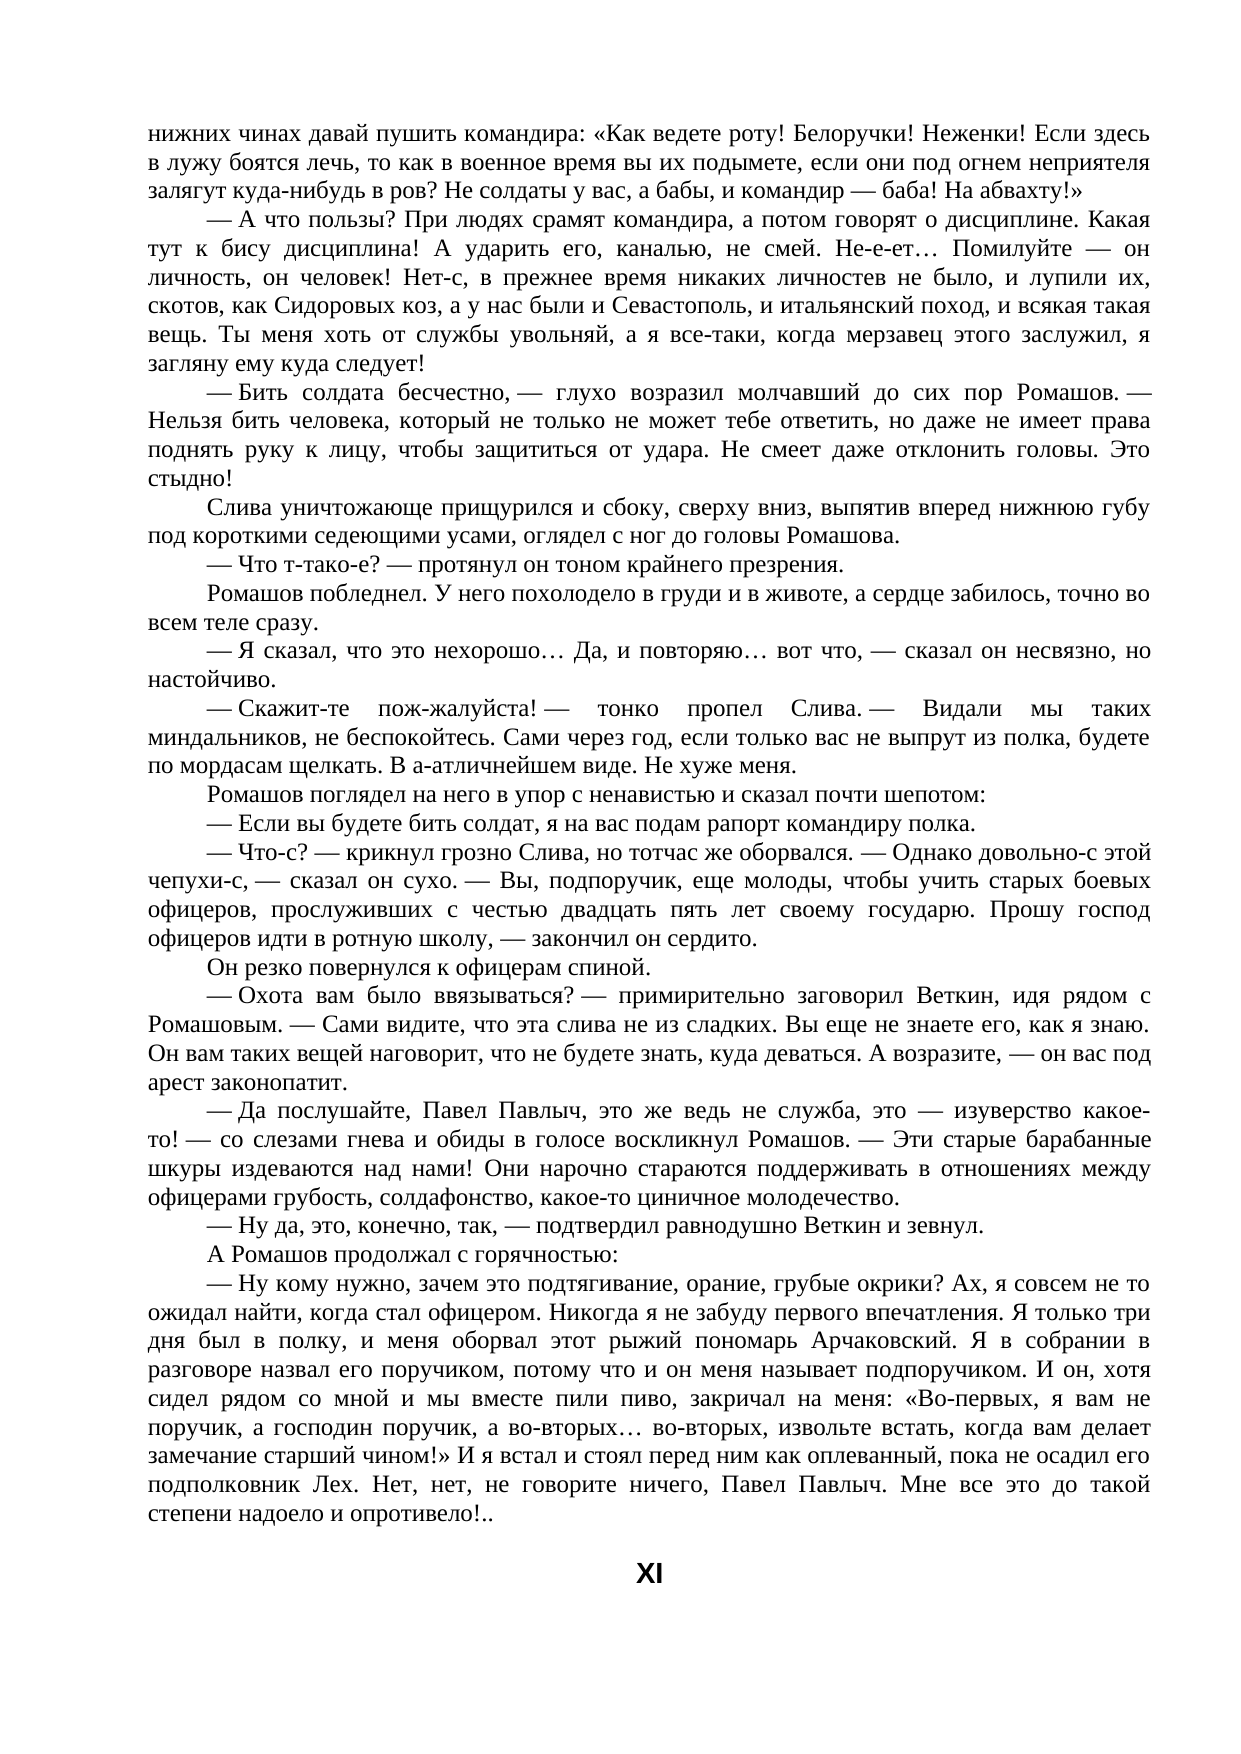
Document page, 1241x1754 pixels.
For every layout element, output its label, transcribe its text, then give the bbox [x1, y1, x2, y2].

text — Что-с? — крикнул грозно Слива, но тотчас же оборвался. — Однако довольно-с этой чепухи-с, — сказал он сухо. — Вы, подпоручик, еще молоды, чтобы учить старых боевых офицеров, прослуживших с честью двадцать пять лет своему государю. Прошу господ офицеров идти в ротную школу, — закончил он сердито. [148, 837, 1152, 952]
text XI [148, 1556, 1152, 1589]
text — Если вы будете бить солдат, я на вас подам рапорт командиру полка. [148, 808, 1152, 837]
text — Ну да, это, конечно, так, — подтвердил равнодушно Веткин и зевнул. [148, 1211, 1152, 1239]
text — Скажит-те пож-жалуйста! — тонко пропел Слива. — Видали мы таких миндальников, не беспокойтесь. Сами через год, если только вас не выпрут из полка, будете по мордасам щелкать. В а-атличнейшем виде. Не хуже меня. [148, 693, 1152, 779]
text — Ну кому нужно, зачем это подтягивание, орание, грубые окрики? Ах, я совсем не то ожидал найти, когда стал офицером. Никогда я не забуду первого впечатления. Я только три дня был в полку, и меня оборвал этот рыжий пономарь Арчаковский. Я в собрании в разговоре назвал его поручиком, потому что и он меня называет подпоручиком. И он, хотя сидел рядом со мной и мы вместе пили пиво, закричал на меня: «Во-первых, я вам не поручик, а господин поручик, а во-вторых… во-вторых, извольте встать, когда вам делает замечание старший чином!» И я встал и стоял перед ним как оплеванный, пока не осадил его подполковник Лех. Нет, нет, не говорите ничего, Павел Павлыч. Мне все это до такой степени надоело и опротивело!.. [148, 1268, 1152, 1527]
text Слива уничтожающе прищурился и сбоку, сверху вниз, выпятив вперед нижнюю губу под короткими седеющими усами, оглядел с ног до головы Ромашова. [148, 492, 1152, 549]
text Он резко повернулся к офицерам спиной. [148, 952, 1152, 981]
text — Охота вам было ввязываться? — примирительно заговорил Веткин, идя рядом с Ромашовым. — Сами видите, что эта слива не из сладких. Вы еще не знаете его, как я знаю. Он вам таких вещей наговорит, что не будете знать, куда деваться. А возразите, — он вас под арест законопатит. [148, 981, 1152, 1096]
text Ромашов побледнел. У него похолодело в груди и в животе, а сердце забилось, точно во всем теле сразу. [148, 578, 1152, 636]
text Ромашов поглядел на него в упор с ненавистью и сказал почти шепотом: [148, 779, 1152, 808]
text — А что пользы? При людях срамят командира, а потом говорят о дисциплине. Какая тут к бису дисциплина! А ударить его, каналью, не смей. Не-е-ет… Помилуйте — он личность, он человек! Нет-с, в прежнее время никаких личностев не было, и лупили их, скотов, как Сидоровых коз, а у нас были и Севастополь, и итальянский поход, и всякая такая вещь. Ты меня хоть от службы увольняй, а я все-таки, когда мерзавец этого заслужил, я загляну ему куда следует! [148, 204, 1152, 377]
text — Что т-тако-е? — протянул он тоном крайнего презрения. [148, 549, 1152, 578]
text — Бить солдата бесчестно, — глухо возразил молчавший до сих пор Ромашов. — Нельзя бить человека, который не только не может тебе ответить, но даже не имеет права поднять руку к лицу, чтобы защититься от удара. Не смеет даже отклонить головы. Это стыдно! [148, 377, 1152, 492]
text — Я сказал, что это нехорошо… Да, и повторяю… вот что, — сказал он несвязно, но настойчиво. [148, 636, 1152, 693]
text — Да послушайте, Павел Павлыч, это же ведь не служба, это — изуверство какое-то! — со слезами гнева и обиды в голосе воскликнул Ромашов. — Эти старые барабанные шкуры издеваются над нами! Они нарочно стараются поддерживать в отношениях между офицерами грубость, солдафонство, какое-то циничное молодечество. [148, 1096, 1152, 1211]
text нижних чинах давай пушить командира: «Как ведете роту! Белоручки! Неженки! Если здесь в лужу боятся лечь, то как в военное время вы их подымете, если они под огнем неприятеля залягут куда-нибудь в ров? Не солдаты у вас, а бабы, и командир — баба! На абвахту!» [148, 118, 1152, 204]
text А Ромашов продолжал с горячностью: [148, 1239, 1152, 1268]
